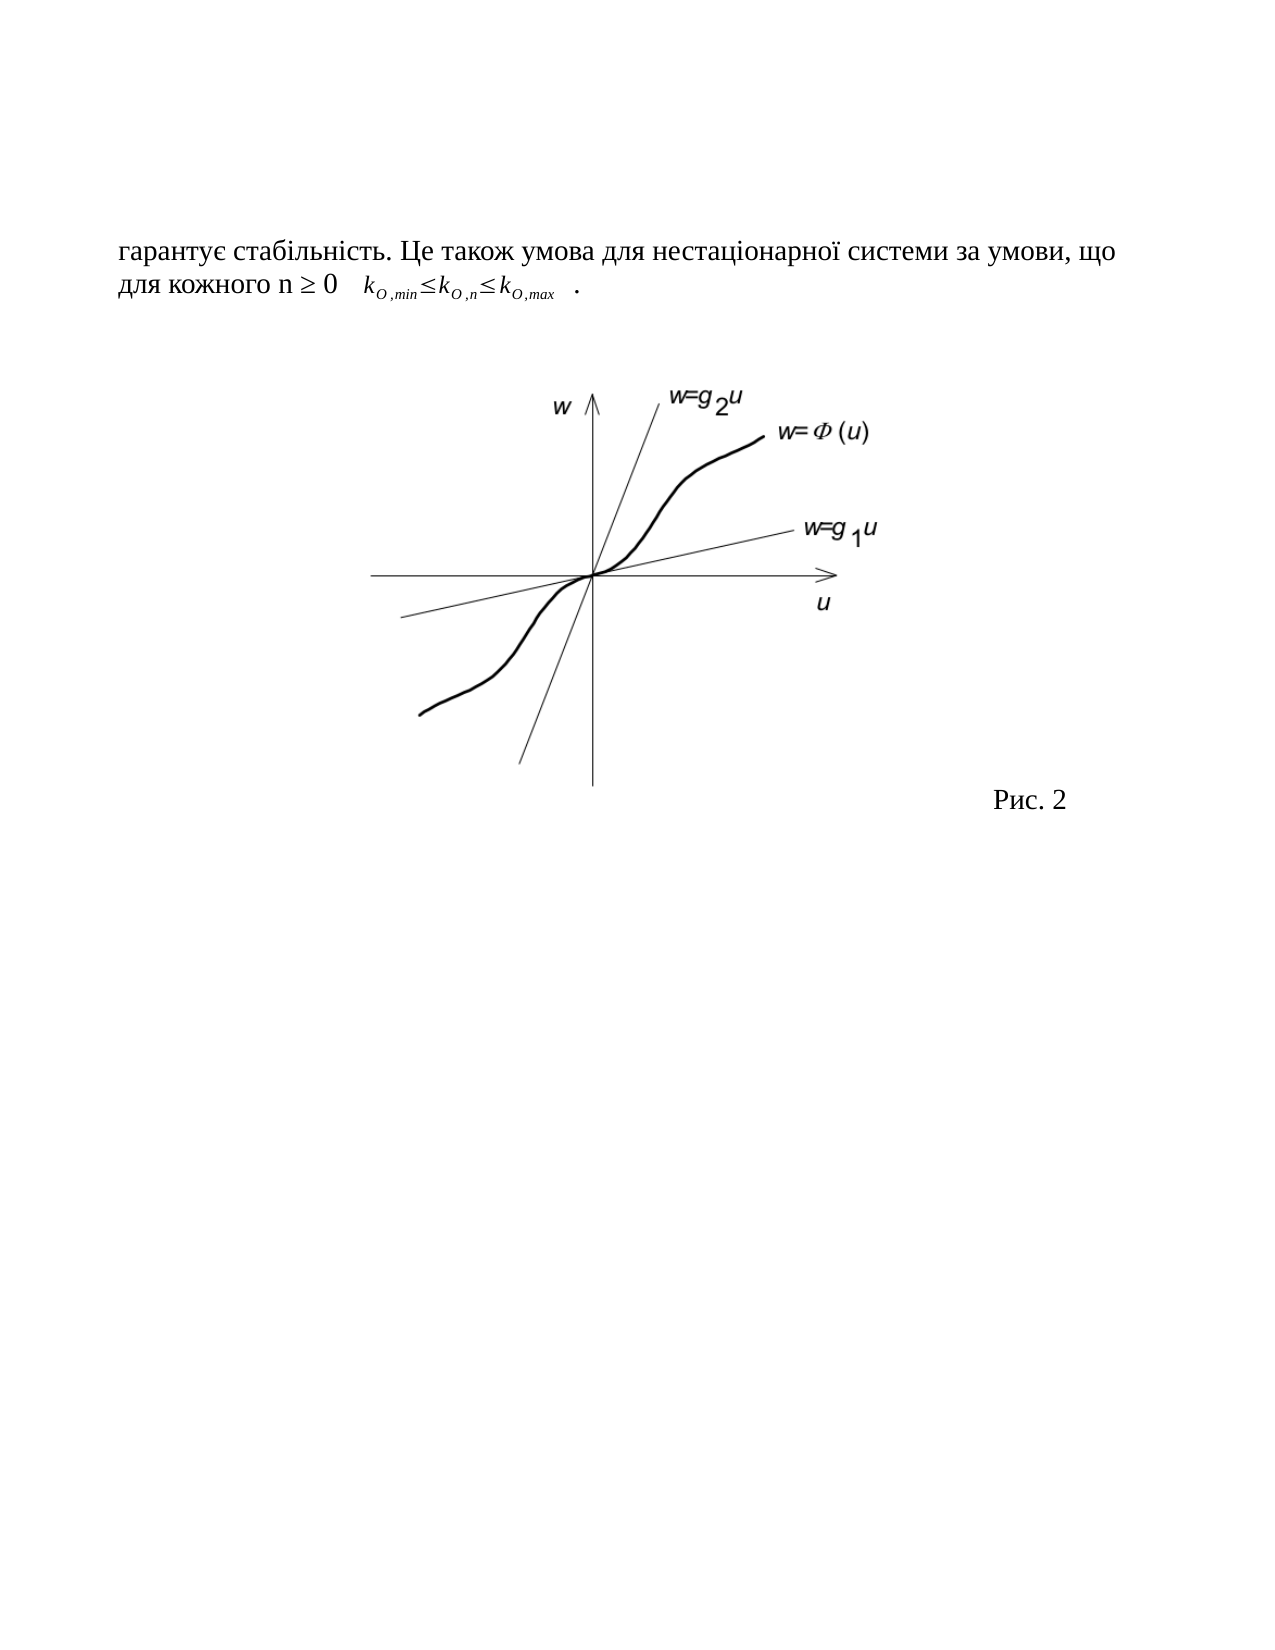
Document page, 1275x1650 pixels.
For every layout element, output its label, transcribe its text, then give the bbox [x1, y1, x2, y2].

text гарантує стабільність. Це також умова для нестаціонарної системи за умови, що для кожного n ≥ 0 . [118, 233, 1157, 303]
text Рис. 2 [118, 782, 1157, 816]
picture [325, 336, 903, 793]
